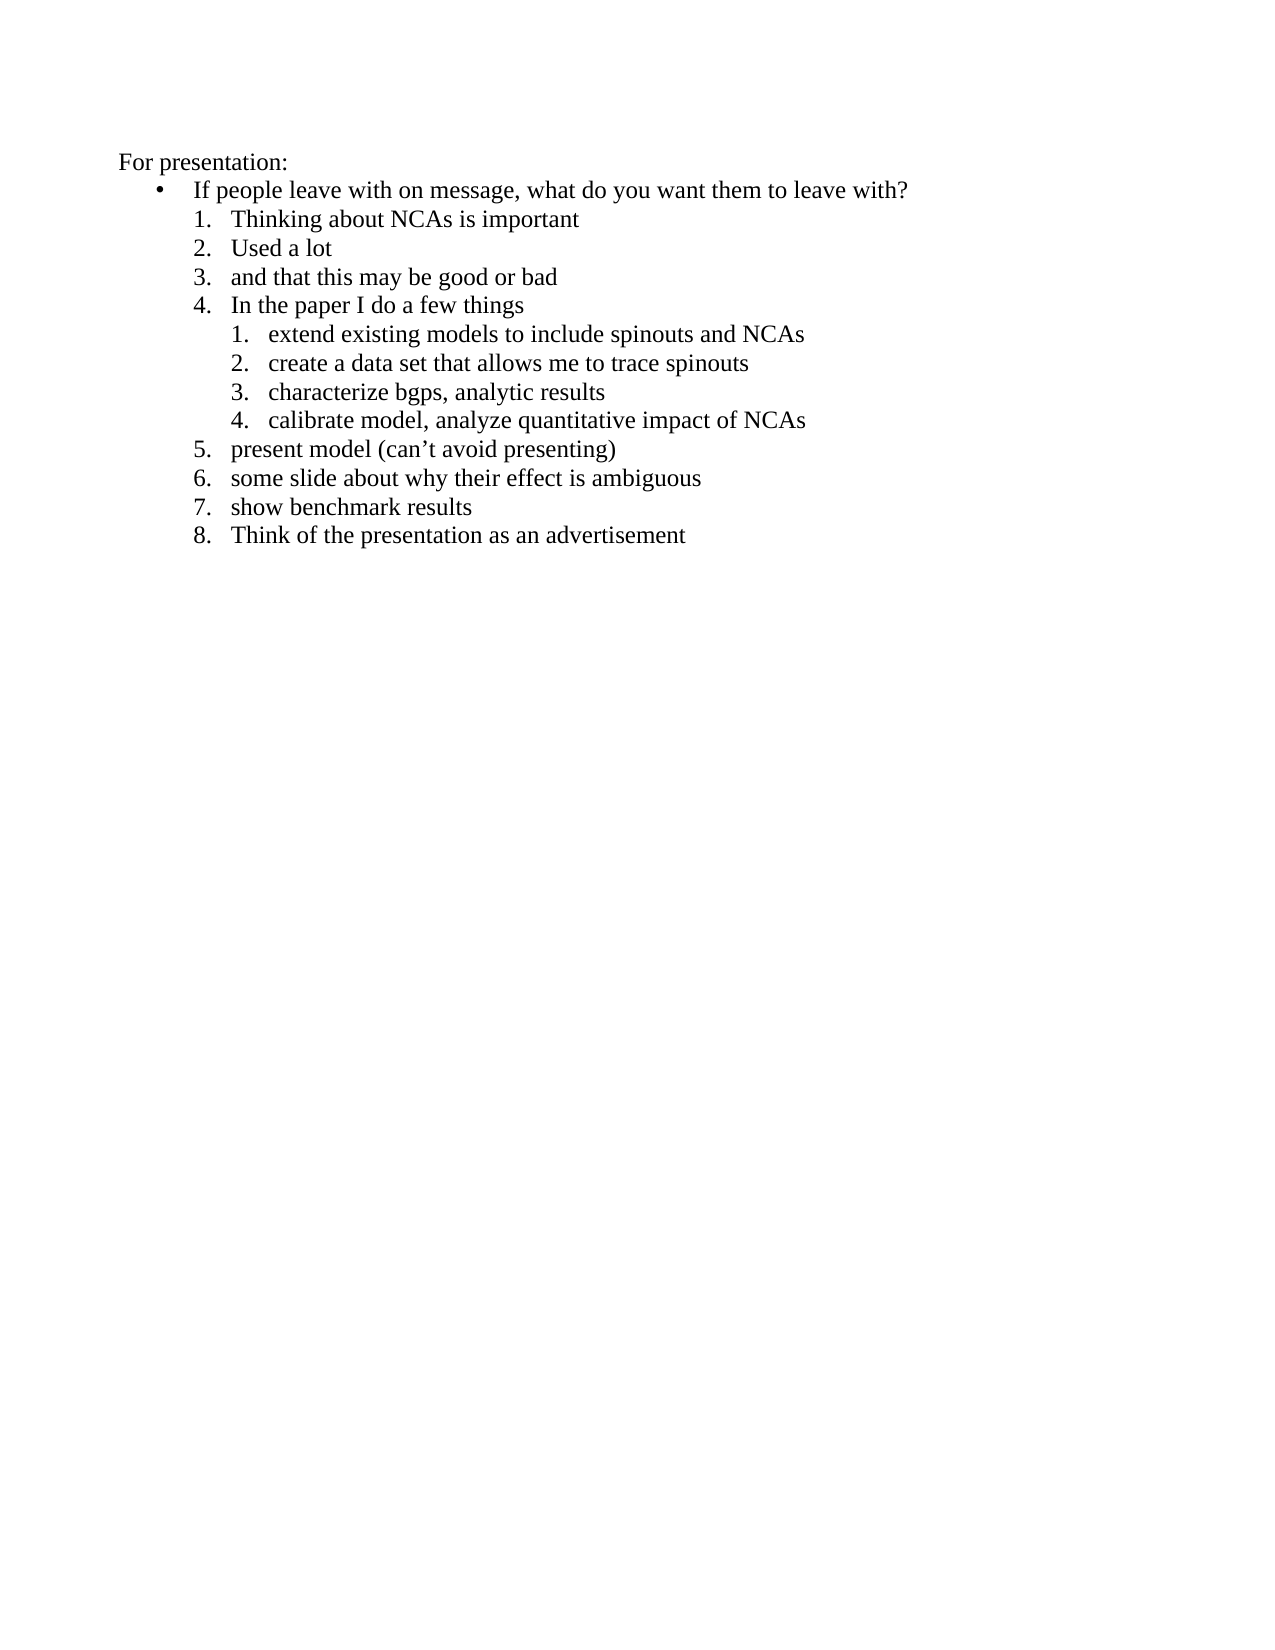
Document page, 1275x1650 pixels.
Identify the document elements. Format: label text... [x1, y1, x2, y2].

list and that this may be good or bad [193, 262, 1157, 291]
list some slide about why their effect is ambiguous [193, 463, 1157, 492]
text For presentation: [118, 147, 1157, 176]
list extend existing models to include spinouts and NCAs [231, 319, 1157, 348]
list Used a lot [193, 233, 1157, 262]
list Thinking about NCAs is important [193, 204, 1157, 233]
list calibrate model, analyze quantitative impact of NCAs [231, 406, 1157, 434]
list If people leave with on message, what do you want them to leave with? [156, 176, 1157, 204]
list Think of the presentation as an advertisement [193, 521, 1157, 549]
list characterize bgps, analytic results [231, 377, 1157, 406]
list create a data set that allows me to trace spinouts [231, 348, 1157, 377]
list In the paper I do a few things [193, 291, 1157, 319]
list present model (can’t avoid presenting) [193, 434, 1157, 463]
list show benchmark results [193, 492, 1157, 521]
